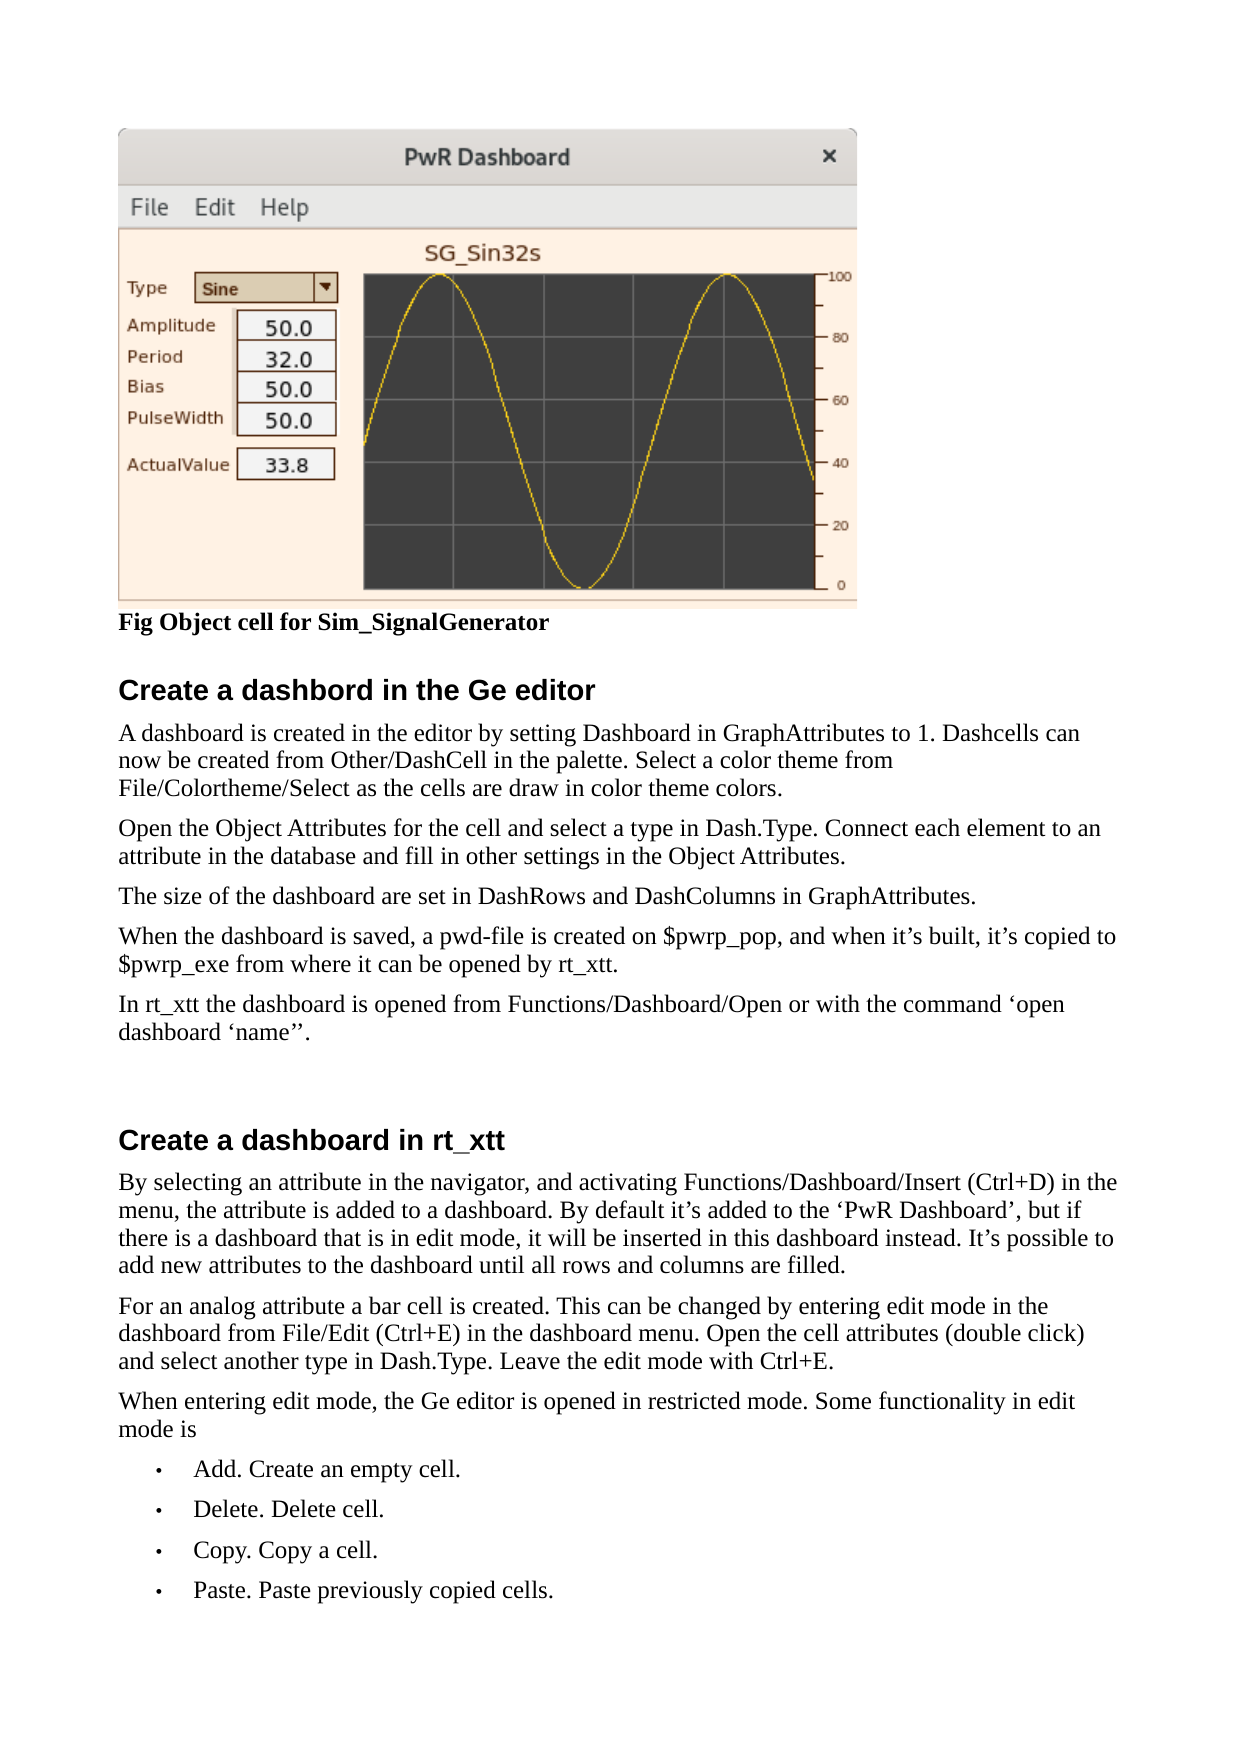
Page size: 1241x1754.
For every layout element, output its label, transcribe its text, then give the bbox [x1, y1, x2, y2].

text When entering edit mode, the Ge editor is opened in restricted mode. Some functionality in edit mode is [118, 1387, 1122, 1443]
list Add. Create an empty cell. [156, 1455, 1122, 1483]
list Delete. Delete cell. [156, 1496, 1122, 1523]
subtitle Create a dashbord in the Ge editor [118, 673, 1122, 706]
subtitle Create a dashboard in rt_xtt [118, 1123, 1122, 1156]
text A dashboard is created in the editor by setting Dashboard in GraphAttributes to 1. Dashcells can now be created from Other/DashCell in the palette. Select a color theme from File/Colortheme/Select as the cells are draw in color theme colors. [118, 719, 1122, 802]
list Paste. Paste previously copied cells. [156, 1576, 1122, 1604]
text In rt_xtt the dashboard is opened from Functions/Dashboard/Open or with the command ‘open dashboard ‘name’’. [118, 990, 1122, 1046]
picture [118, 128, 858, 609]
text Open the Object Attributes for the cell and select a type in Dash.Type. Connect each element to an attribute in the database and fill in other settings in the Object Attributes. [118, 814, 1122, 870]
text For an analog attribute a bar cell is created. This can be changed by entering edit mode in the dashboard from File/Edit (Ctrl+E) in the dashboard menu. Open the cell attributes (double click) and select another type in Dash.Type. Leave the edit mode with Ctrl+E. [118, 1292, 1122, 1375]
text When the dashboard is saved, a pwd-file is created on $pwrp_pop, and when it’s built, it’s copied to $pwrp_exe from where it can be opened by rt_xtt. [118, 922, 1122, 978]
text The size of the dashboard are set in DashRows and DashColumns in GraphAttributes. [118, 882, 1122, 910]
text Fig Object cell for Sim_SignalGenerator [118, 118, 1122, 636]
list Copy. Copy a cell. [156, 1536, 1122, 1563]
text By selecting an attribute in the navigator, and activating Functions/Dashboard/Insert (Ctrl+D) in the menu, the attribute is added to a dashboard. By default it’s added to the ‘PwR Dashboard’, but if there is a dashboard that is in edit mode, it will be inserted in this dashboard instead. It’s possible to add new attributes to the dashboard until all rows and columns are filled. [118, 1168, 1122, 1279]
